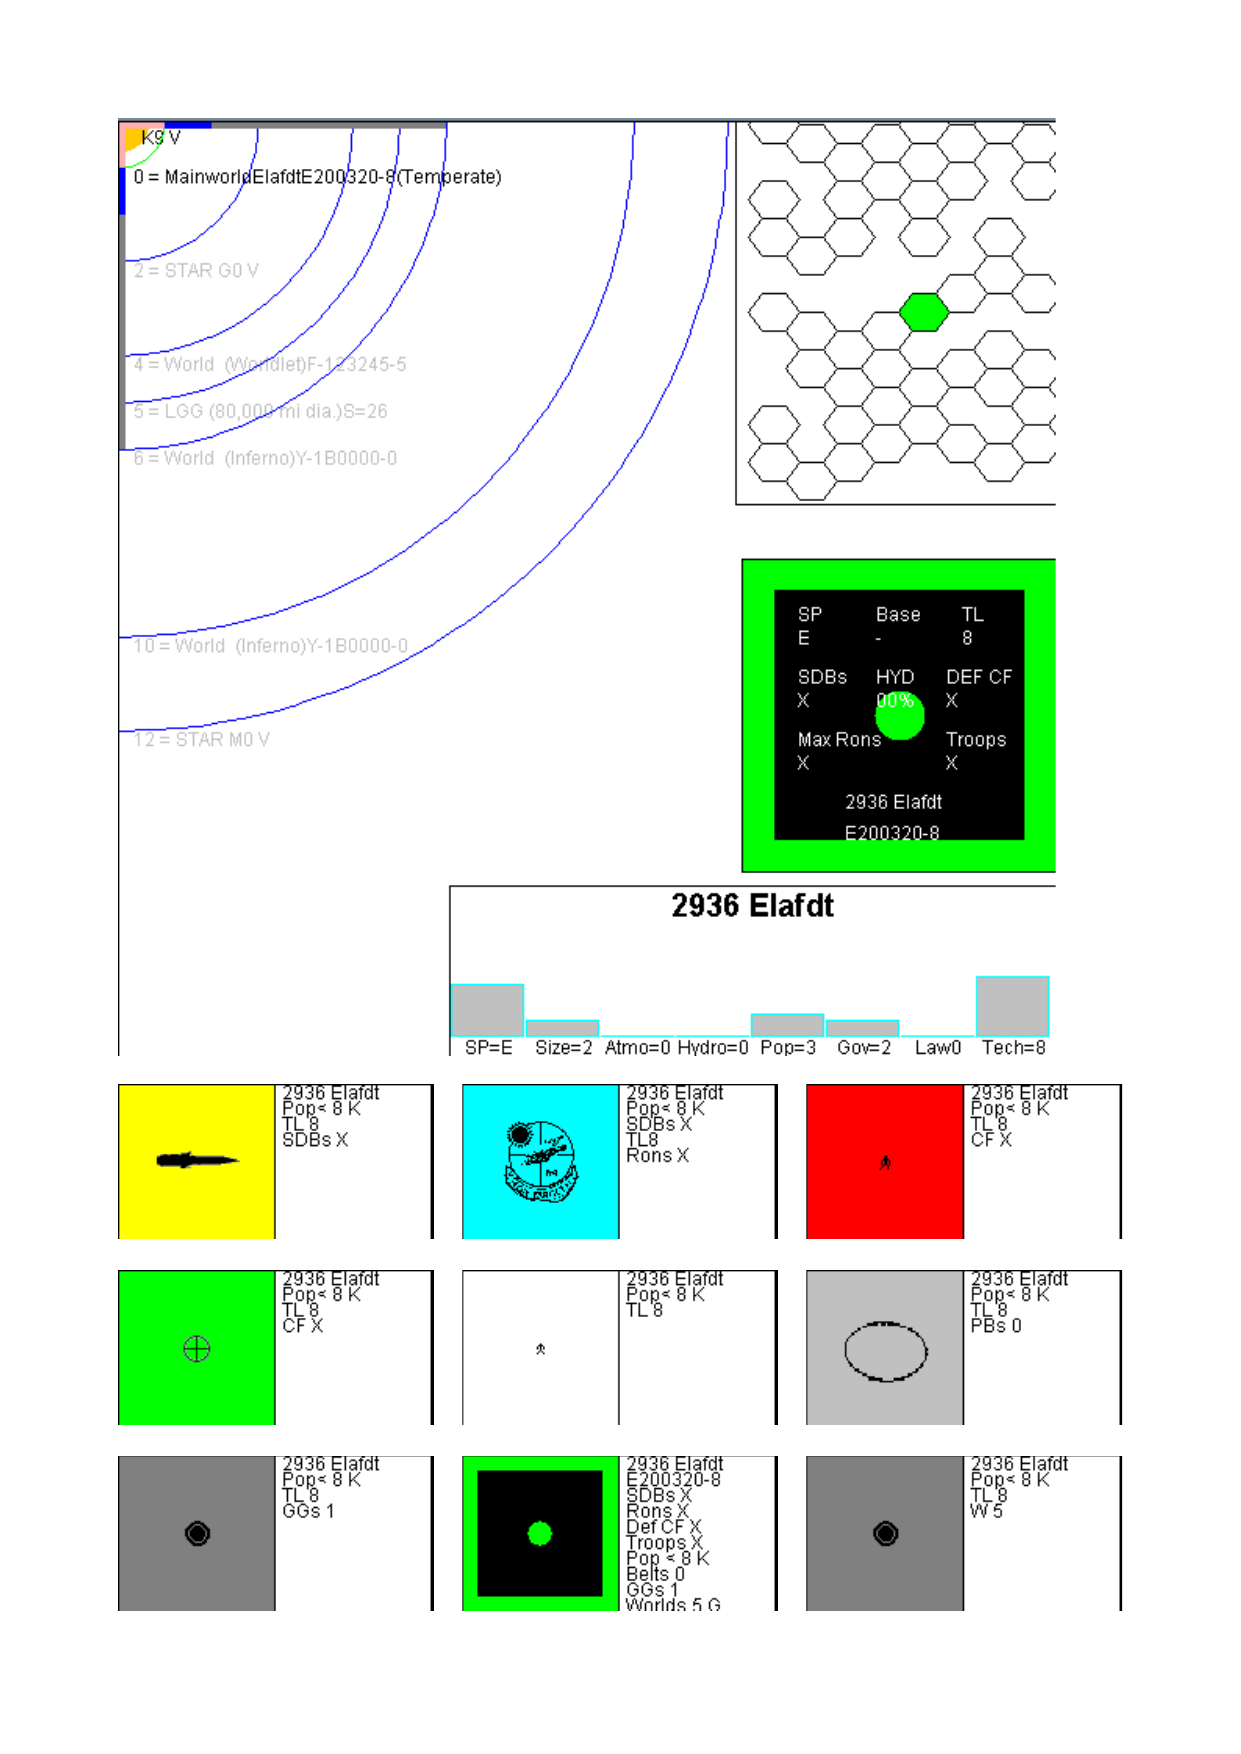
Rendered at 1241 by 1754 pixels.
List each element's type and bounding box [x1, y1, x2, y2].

picture [462, 1270, 778, 1425]
picture [118, 1456, 434, 1611]
picture [806, 1270, 1123, 1425]
picture [118, 1084, 434, 1239]
picture [806, 1456, 1123, 1611]
picture [118, 118, 1056, 1056]
picture [118, 1270, 434, 1425]
picture [806, 1084, 1123, 1239]
picture [462, 1456, 778, 1611]
picture [462, 1084, 778, 1239]
